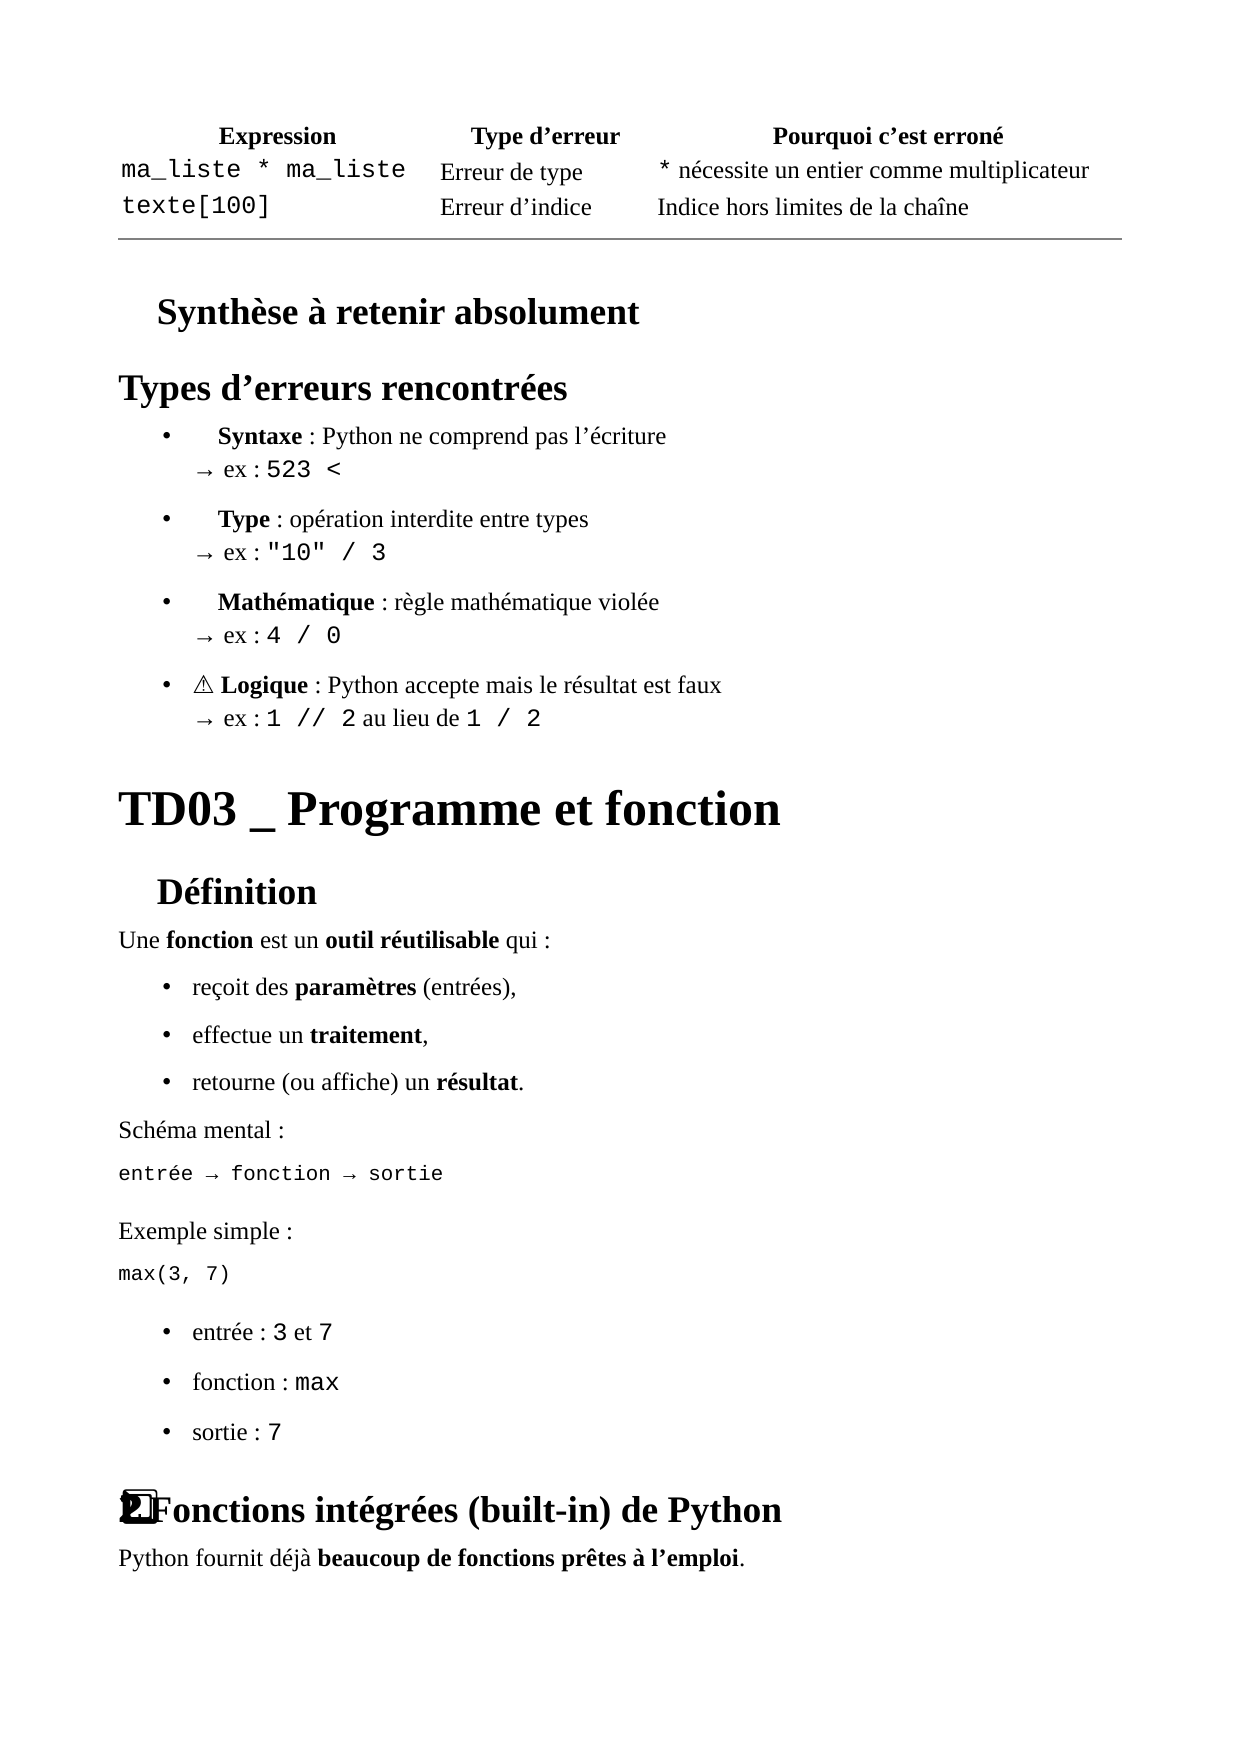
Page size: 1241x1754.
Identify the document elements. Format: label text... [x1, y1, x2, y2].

list ❌ Syntaxe : Python ne comprend pas l’écriture → ex : 523 < [162, 421, 1122, 485]
text entrée → fonction → sortie [118, 1163, 1122, 1186]
table_header Type d’erreur [437, 118, 654, 153]
table_cell Erreur de type [437, 153, 654, 189]
text Une fonction est un outil réutilisable qui : [118, 925, 1122, 953]
table_cell texte[100] [118, 189, 437, 224]
table_cell ma_liste * ma_liste [118, 153, 437, 189]
text Schéma mental : [118, 1115, 1122, 1144]
table_header Expression [118, 118, 437, 153]
list sortie : 7 [162, 1417, 1122, 1447]
subtitle 🔹 Définition [118, 869, 1122, 912]
text Exemple simple : [118, 1216, 1122, 1244]
table_cell Erreur d’indice [437, 189, 654, 224]
list fonction : max [162, 1367, 1122, 1397]
subtitle Types d’erreurs rencontrées [118, 366, 1122, 409]
table_header Pourquoi c’est erroné [654, 118, 1122, 153]
table_cell * nécessite un entier comme multiplicateur [654, 153, 1122, 189]
table_cell Indice hors limites de la chaîne [654, 189, 1122, 224]
subtitle 🧠 Synthèse à retenir absolument [118, 289, 1122, 332]
list ❌ Mathématique : règle mathématique violée → ex : 4 / 0 [162, 587, 1122, 651]
text Python fournit déjà beaucoup de fonctions prêtes à l’emploi. [118, 1543, 1122, 1572]
subtitle 2️⃣ Fonctions intégrées (built-in) de Python [118, 1487, 1122, 1531]
list retourne (ou affiche) un résultat. [162, 1067, 1122, 1096]
list ❌ Type : opération interdite entre types → ex : "10" / 3 [162, 504, 1122, 568]
list effectue un traitement, [162, 1020, 1122, 1049]
text max(3, 7) [118, 1263, 1122, 1287]
list ⚠️ Logique : Python accepte mais le résultat est faux → ex : 1 // 2 au lieu de 1 / 2 [162, 670, 1122, 734]
list reçoit des paramètres (entrées), [162, 972, 1122, 1001]
subtitle TD03 _ Programme et fonction [118, 778, 1122, 836]
list entrée : 3 et 7 [162, 1317, 1122, 1347]
